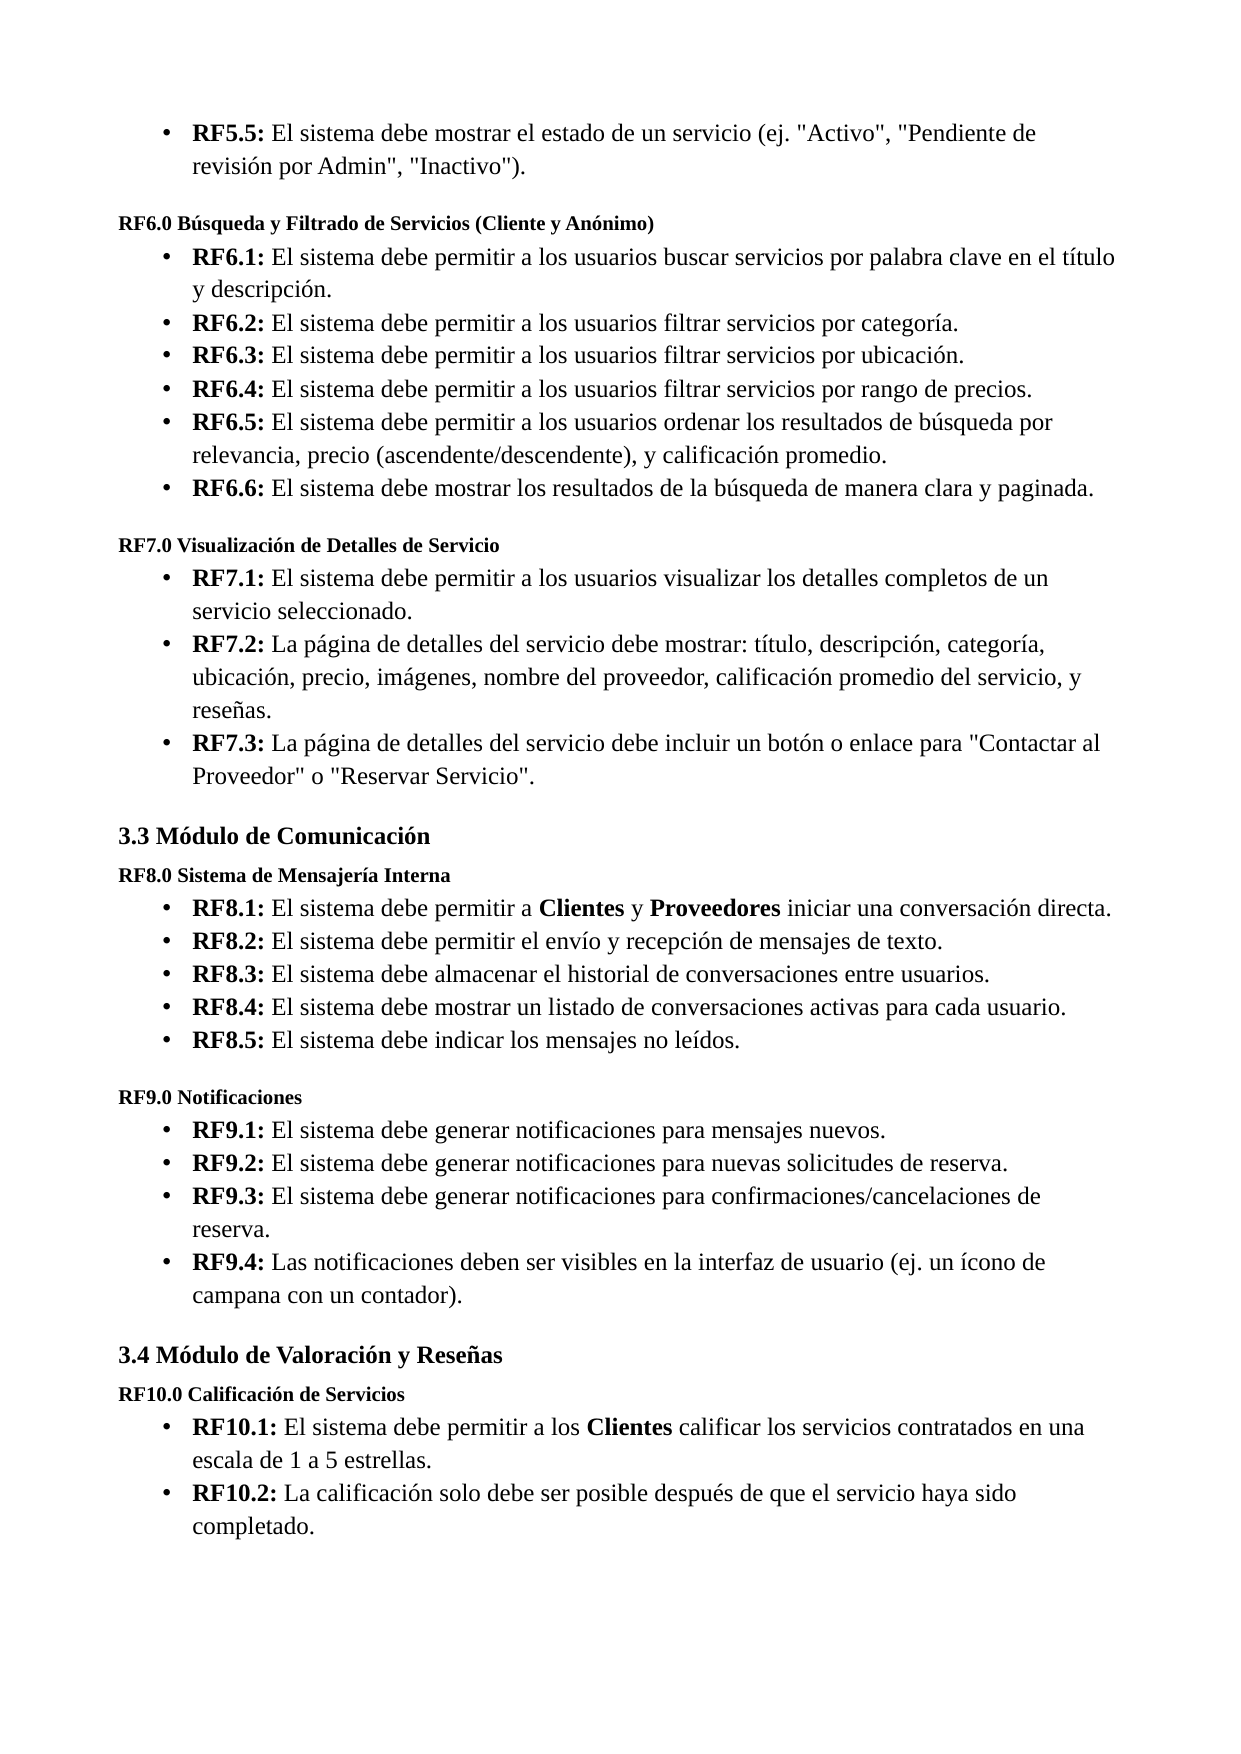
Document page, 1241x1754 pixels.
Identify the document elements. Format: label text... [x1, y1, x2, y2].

list RF9.4: Las notificaciones deben ser visibles en la interfaz de usuario (ej. un ícono de campana con un contador). [162, 1247, 1122, 1309]
list RF9.2: El sistema debe generar notificaciones para nuevas solicitudes de reserva. [162, 1148, 1122, 1177]
subtitle 3.3 Módulo de Comunicación [118, 821, 1122, 850]
list RF10.1: El sistema debe permitir a los Clientes calificar los servicios contratados en una escala de 1 a 5 estrellas. [162, 1412, 1122, 1474]
subtitle RF6.0 Búsqueda y Filtrado de Servicios (Cliente y Anónimo) [118, 211, 1122, 235]
list RF9.3: El sistema debe generar notificaciones para confirmaciones/cancelaciones de reserva. [162, 1181, 1122, 1243]
list RF7.1: El sistema debe permitir a los usuarios visualizar los detalles completos de un servicio seleccionado. [162, 563, 1122, 625]
list RF6.5: El sistema debe permitir a los usuarios ordenar los resultados de búsqueda por relevancia, precio (ascendente/descendente), y calificación promedio. [162, 407, 1122, 468]
list RF8.3: El sistema debe almacenar el historial de conversaciones entre usuarios. [162, 959, 1122, 988]
list RF6.1: El sistema debe permitir a los usuarios buscar servicios por palabra clave en el título y descripción. [162, 242, 1122, 303]
list RF6.6: El sistema debe mostrar los resultados de la búsqueda de manera clara y paginada. [162, 473, 1122, 501]
list RF6.3: El sistema debe permitir a los usuarios filtrar servicios por ubicación. [162, 341, 1122, 369]
list RF5.5: El sistema debe mostrar el estado de un servicio (ej. "Activo", "Pendiente de revisión por Admin", "Inactivo"). [162, 118, 1122, 180]
list RF6.2: El sistema debe permitir a los usuarios filtrar servicios por categoría. [162, 308, 1122, 336]
list RF6.4: El sistema debe permitir a los usuarios filtrar servicios por rango de precios. [162, 374, 1122, 402]
list RF8.2: El sistema debe permitir el envío y recepción de mensajes de texto. [162, 926, 1122, 955]
list RF9.1: El sistema debe generar notificaciones para mensajes nuevos. [162, 1115, 1122, 1144]
list RF7.2: La página de detalles del servicio debe mostrar: título, descripción, categoría, ubicación, precio, imágenes, nombre del proveedor, calificación promedio del servicio, y reseñas. [162, 629, 1122, 724]
subtitle 3.4 Módulo de Valoración y Reseñas [118, 1341, 1122, 1369]
list RF8.5: El sistema debe indicar los mensajes no leídos. [162, 1025, 1122, 1054]
subtitle RF7.0 Visualización de Detalles de Servicio [118, 533, 1122, 557]
subtitle RF8.0 Sistema de Mensajería Interna [118, 863, 1122, 887]
subtitle RF9.0 Notificaciones [118, 1085, 1122, 1109]
subtitle RF10.0 Calificación de Servicios [118, 1382, 1122, 1406]
list RF8.4: El sistema debe mostrar un listado de conversaciones activas para cada usuario. [162, 992, 1122, 1021]
list RF7.3: La página de detalles del servicio debe incluir un botón o enlace para "Contactar al Proveedor" o "Reservar Servicio". [162, 728, 1122, 790]
list RF8.1: El sistema debe permitir a Clientes y Proveedores iniciar una conversación directa. [162, 893, 1122, 922]
list RF10.2: La calificación solo debe ser posible después de que el servicio haya sido completado. [162, 1478, 1122, 1540]
